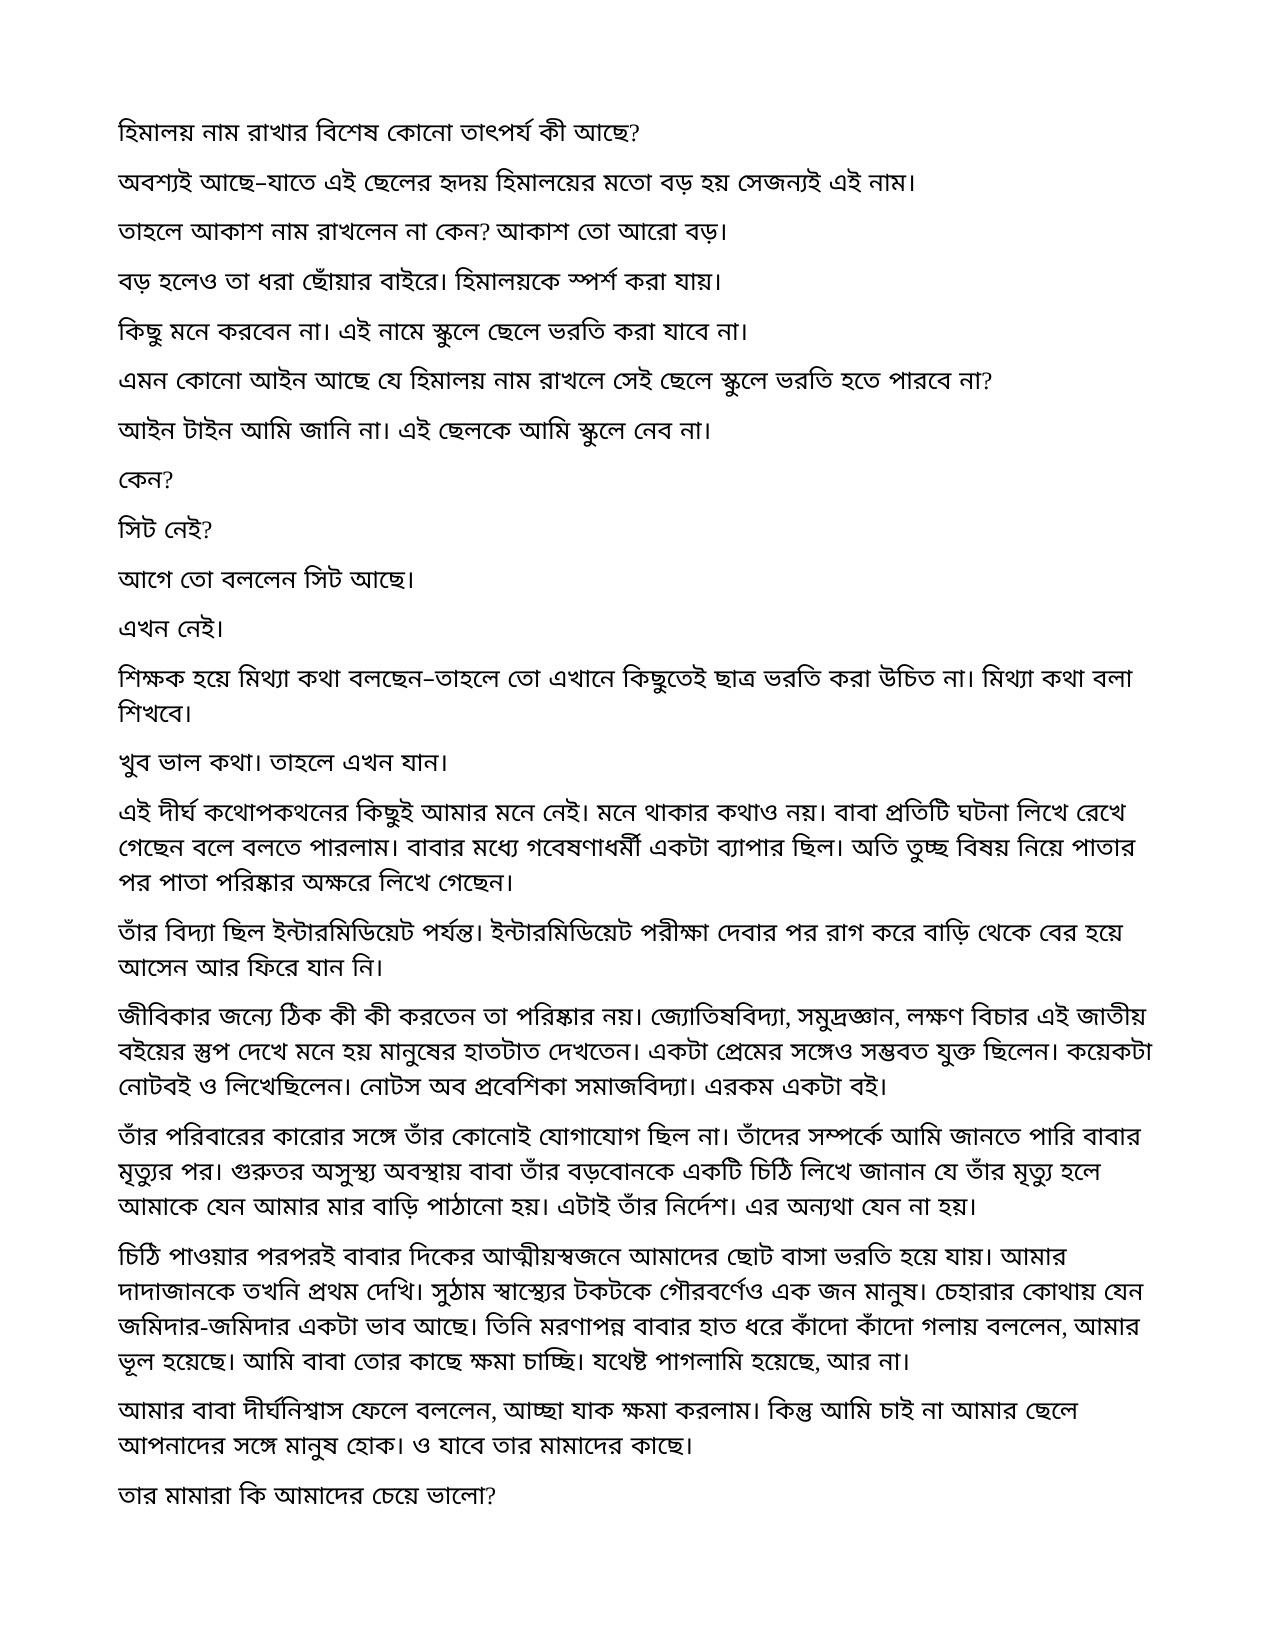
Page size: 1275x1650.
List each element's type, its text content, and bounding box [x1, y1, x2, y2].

text তাঁর বিদ্যা ছিল ইন্টারমিডিয়েট পর্যন্ত। ইন্টারমিডিয়েট পরীক্ষা দেবার পর রাগ করে বাড়ি থেকে বের হয়ে আসেন আর ফিরে যান নি। [118, 918, 1157, 982]
text অবশ্যই আছে–যাতে এই ছেলের হৃদয় হিমালয়ের মতো বড় হয় সেজন্যই এই নাম। [118, 168, 1157, 197]
text শিক্ষক হয়ে মিথ্যা কথা বলছেন–তাহলে তো এখানে কিছুতেই ছাত্র ভরতি করা উচিত না। মিথ্যা কথা বলা শিখবে। [118, 664, 1157, 728]
text হিমালয় নাম রাখার বিশেষ কোনো তাৎপর্য কী আছে? [118, 118, 1157, 147]
text এখন নেই। [118, 614, 1157, 644]
text তাহলে আকাশ নাম রাখলেন না কেন? আকাশ তো আরো বড়। [118, 217, 1157, 247]
text চিঠি পাওয়ার পরপরই বাবার দিকের আত্মীয়স্বজনে আমাদের ছোট বাসা ভরতি হয়ে যায়। আমার দাদাজানকে তখনি প্রথম দেখি। সুঠাম স্বাস্থ্যের টকটকে গৌরবর্ণেও এক জন মানুষ। চেহারার কোথায় যেন জমিদার-জমিদার একটা ভাব আছে। তিনি মরণাপন্ন বাবার হাত ধরে কাঁদো কাঁদো গলায় বললেন, আমার ভূল হয়েছে। আমি বাবা তোর কাছে ক্ষমা চাচ্ছি। যথেষ্ট পাগলামি হয়েছে, আর না। [118, 1242, 1157, 1376]
text তার মামারা কি আমাদের চেয়ে ভালো? [118, 1481, 1157, 1510]
text আইন টাইন আমি জানি না। এই ছেলকে আমি স্কুলে নেব না। [118, 416, 1157, 445]
text বড় হলেও তা ধরা ছোঁয়ার বাইরে। হিমালয়কে স্পর্শ করা যায়। [118, 267, 1157, 296]
text সিট নেই? [118, 515, 1157, 544]
text আমার বাবা দীর্ঘনিশ্বাস ফেলে বললেন, আচ্ছা যাক ক্ষমা করলাম। কিন্তু আমি চাই না আমার ছেলে আপনাদের সঙ্গে মানুষ হোক। ও যাবে তার মামাদের কাছে। [118, 1396, 1157, 1461]
text তাঁর পরিবারের কারোর সঙ্গে তাঁর কোনোই যোগাযোগ ছিল না। তাঁদের সম্পর্কে আমি জানতে পারি বাবার মৃত্যুর পর। গুরুতর অসুস্থ্য অবস্থায় বাবা তাঁর বড়বোনকে একটি চিঠি লিখে জানান যে তাঁর মৃত্যু হলে আমাকে যেন আমার মার বাড়ি পাঠানো হয়। এটাই তাঁর নির্দেশ। এর অন্যথা যেন না হয়। [118, 1122, 1157, 1221]
text জীবিকার জন্যে ঠিক কী কী করতেন তা পরিষ্কার নয়। জ্যোতিষবিদ্যা, সমুদ্রজ্ঞান, লক্ষণ বিচার এই জাতীয় বইয়ের স্তুপ দেখে মনে হয় মানুষের হাতটাত দেখতেন। একটা প্রেমের সঙ্গেও সম্ভবত যুক্ত ছিলেন। কয়েকটা নোটবই ও লিখেছিলেন। নোটস অব প্রবেশিকা সমাজবিদ্যা। এরকম একটা বই। [118, 1002, 1157, 1102]
text এই দীর্ঘ কথোপকথনের কিছুই আমার মনে নেই। মনে থাকার কথাও নয়। বাবা প্রতিটি ঘটনা লিখে রেখে গেছেন বলে বলতে পারলাম। বাবার মধ্যে গবেষণাধর্মী একটা ব্যাপার ছিল। অতি তুচ্ছ বিষয় নিয়ে পাতার পর পাতা পরিষ্কার অক্ষরে লিখে গেছেন। [118, 798, 1157, 897]
text আগে তো বললেন সিট আছে। [118, 565, 1157, 594]
text খুব ভাল কথা। তাহলে এখন যান। [118, 749, 1157, 778]
text কিছু মনে করবেন না। এই নামে স্কুলে ছেলে ভরতি করা যাবে না। [118, 317, 1157, 346]
text কেন? [118, 466, 1157, 495]
text এমন কোনো আইন আছে যে হিমালয় নাম রাখলে সেই ছেলে স্কুলে ভরতি হতে পারবে না? [118, 366, 1157, 396]
